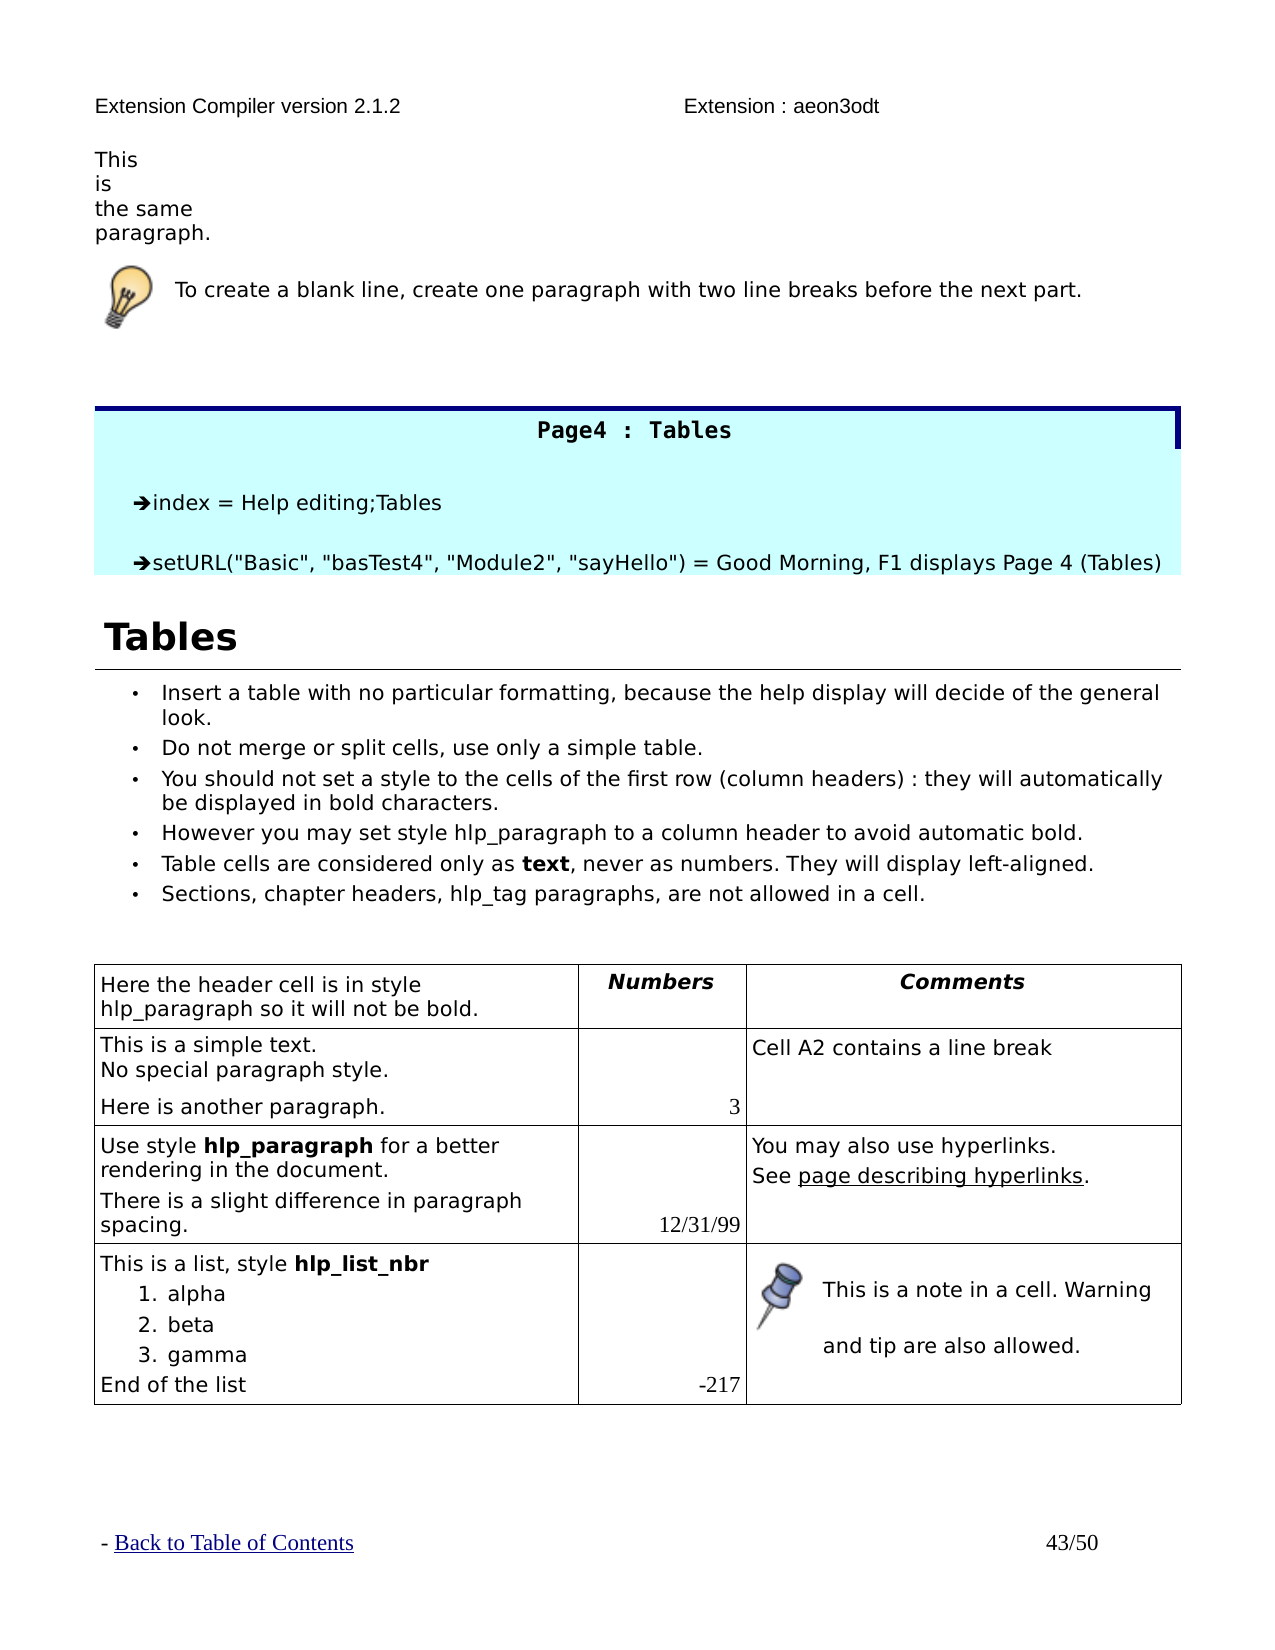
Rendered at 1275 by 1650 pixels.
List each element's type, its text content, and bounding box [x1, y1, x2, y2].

list setURL("Basic", "basTest4", "Module2", "sayHello") = Good Morning, F1 displays Page 4 (Tables) [94, 551, 1181, 575]
table_cell This is a note in a cell. Warning and tip are also allowed. [747, 1244, 1181, 1403]
table_header Comments [747, 965, 1181, 1027]
picture [95, 261, 163, 334]
list Table cells are considered only as text, never as numbers. They will display left-aligned. [132, 852, 1181, 876]
list Insert a table with no particular formatting, because the help display will decide of the general look. [132, 681, 1181, 730]
table_cell Use style hlp_paragraph for a better rendering in the document. There is a slight difference in paragraph spacing. [95, 1126, 578, 1243]
list index = Help editing;Tables [94, 491, 1181, 515]
table_cell This is a list, style hlp_list_nbr alpha beta gamma End of the list [95, 1244, 578, 1403]
table_cell This is a simple text. No special paragraph style. Here is another paragraph. [95, 1029, 578, 1125]
list You should not set a style to the cells of the first row (column headers) : they will automatically be displayed in bold characters. [132, 766, 1181, 815]
list However you may set style hlp_paragraph to a column header to avoid automatic bold. [132, 821, 1181, 846]
table_cell 3 [579, 1029, 746, 1125]
list To create a blank line, create one paragraph with two line breaks before the next part. [94, 260, 1181, 335]
list Sections, chapter headers, hlp_tag paragraphs, are not allowed in a cell. [132, 882, 1181, 906]
table_cell You may also use hyperlinks. See page describing hyperlinks. [747, 1126, 1181, 1243]
text Page4 : Tables [94, 407, 1175, 449]
list Do not merge or split cells, use only a simple table. [132, 736, 1181, 761]
table_header Numbers [579, 965, 746, 1027]
text Tables [94, 606, 1181, 669]
table_cell -217 [579, 1244, 746, 1403]
text This is the same paragraph. [94, 147, 1181, 245]
table_header Here the header cell is in style hlp_paragraph so it will not be bold. [95, 965, 578, 1027]
table_cell Cell A2 contains a line break [747, 1029, 1181, 1125]
table_cell 31.12.99 [579, 1126, 746, 1243]
picture [752, 1261, 808, 1333]
